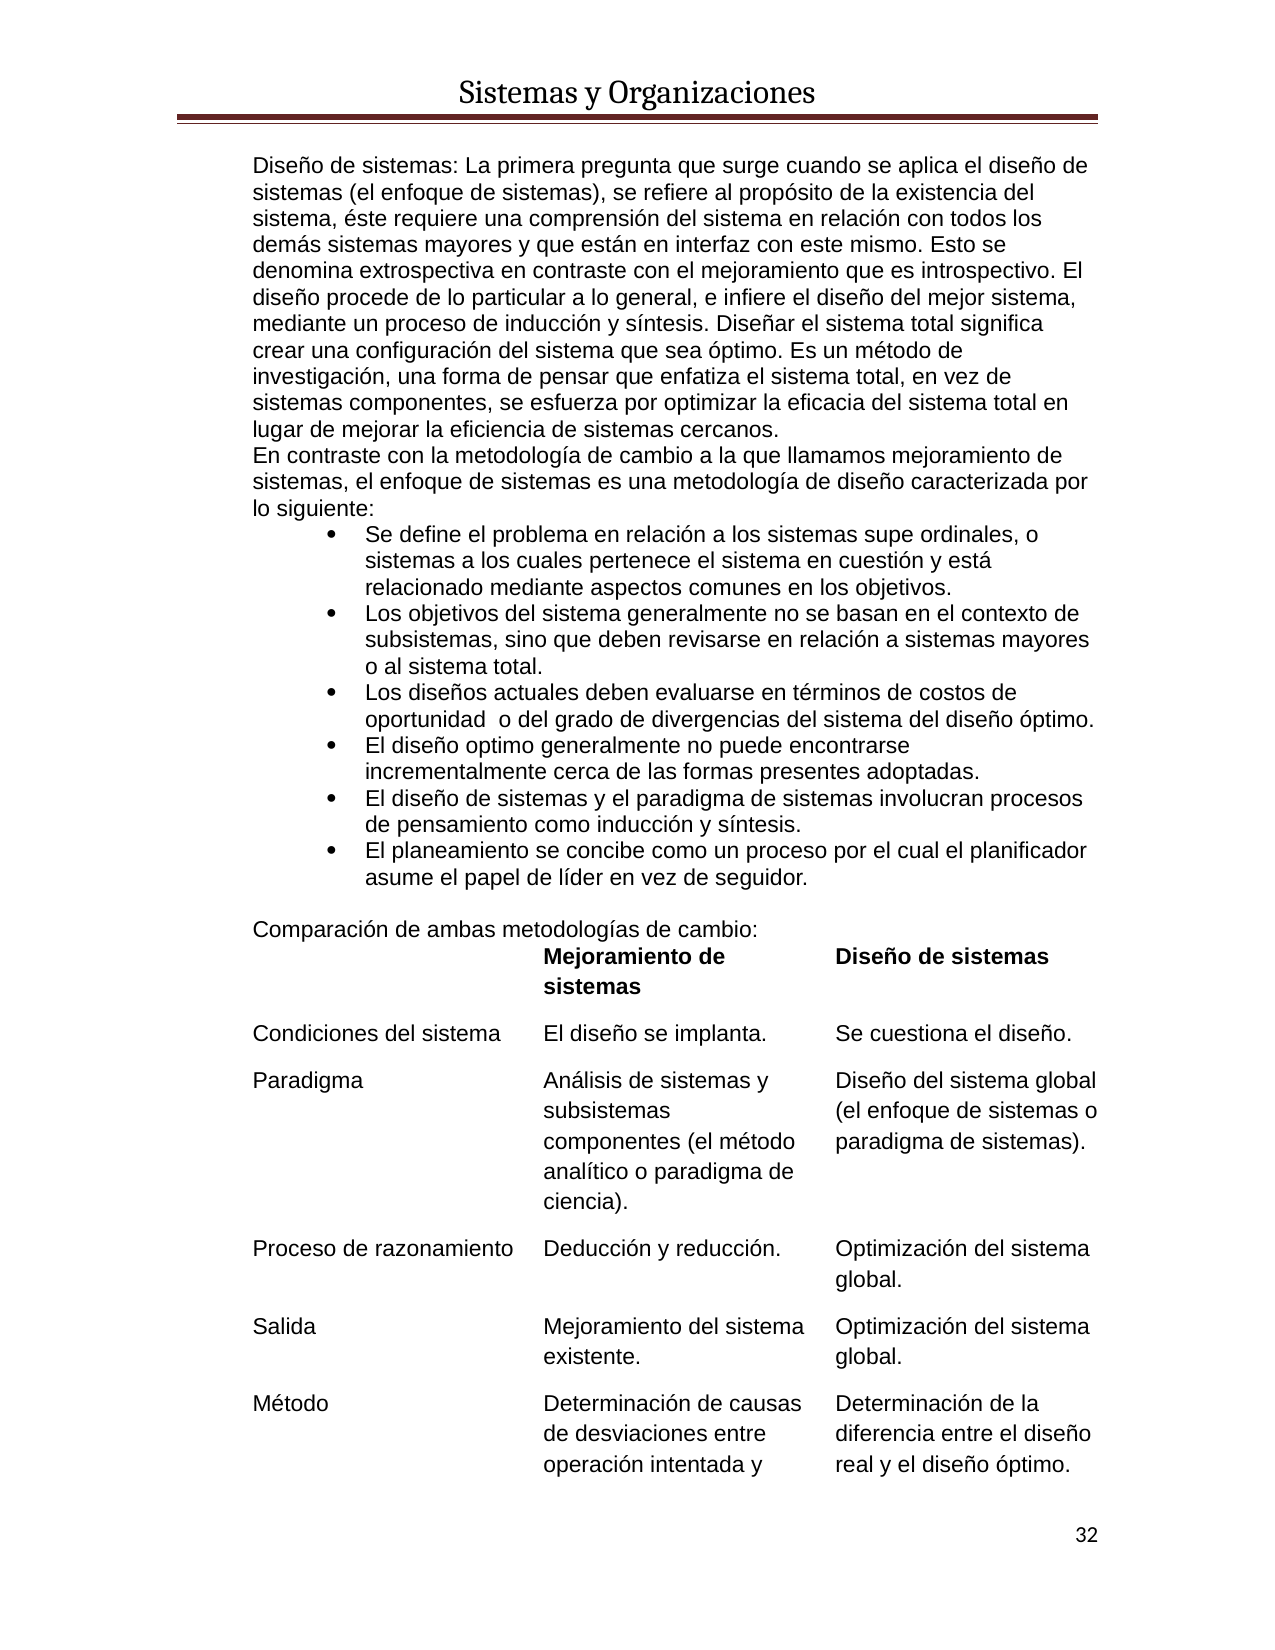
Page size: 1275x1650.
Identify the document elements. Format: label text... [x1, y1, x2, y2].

table_cell Proceso de razonamiento [241, 1235, 532, 1313]
table_header Mejoramiento de sistemas [532, 943, 824, 1020]
table_cell Determinación de causas de desviaciones entre operación intentada y [532, 1390, 824, 1498]
table_cell Determinación de la diferencia entre el diseño real y el diseño óptimo. [824, 1390, 1109, 1498]
table_cell Optimización del sistema global. [824, 1313, 1109, 1390]
table_cell Análisis de sistemas y subsistemas componentes (el método analítico o paradigma de ciencia). [532, 1067, 824, 1235]
table_header [241, 943, 532, 1020]
list Se define el problema en relación a los sistemas supe ordinales, o sistemas a los cuales pertenece el sistema en cuestión y está relacionado mediante aspectos comunes en los objetivos. [327, 521, 1098, 600]
list El diseño de sistemas y el paradigma de sistemas involucran procesos de pensamiento como inducción y síntesis. [327, 784, 1098, 837]
table_cell Condiciones del sistema [241, 1020, 532, 1067]
table_header Diseño de sistemas [824, 943, 1109, 1020]
list Comparación de ambas metodologías de cambio: [252, 916, 1098, 943]
list En contraste con la metodología de cambio a la que llamamos mejoramiento de sistemas, el enfoque de sistemas es una metodología de diseño caracterizada por lo siguiente: [252, 442, 1098, 521]
table_cell Se cuestiona el diseño. [824, 1020, 1109, 1067]
table_cell Salida [241, 1313, 532, 1390]
list El diseño optimo generalmente no puede encontrarse incrementalmente cerca de las formas presentes adoptadas. [327, 732, 1098, 784]
list Diseño de sistemas: La primera pregunta que surge cuando se aplica el diseño de sistemas (el enfoque de sistemas), se refiere al propósito de la existencia del sistema, éste requiere una comprensión del sistema en relación con todos los demás sistemas mayores y que están en interfaz con este mismo. Esto se denomina extrospectiva en contraste con el mejoramiento que es introspectivo. El diseño procede de lo particular a lo general, e infiere el diseño del mejor sistema, mediante un proceso de inducción y síntesis. Diseñar el sistema total significa crear una configuración del sistema que sea óptimo. Es un método de investigación, una forma de pensar que enfatiza el sistema total, en vez de sistemas componentes, se esfuerza por optimizar la eficacia del sistema total en lugar de mejorar la eficiencia de sistemas cercanos. [252, 152, 1098, 442]
table_cell Diseño del sistema global (el enfoque de sistemas o paradigma de sistemas). [824, 1067, 1109, 1235]
table_cell Optimización del sistema global. [824, 1235, 1109, 1313]
table_cell Mejoramiento del sistema existente. [532, 1313, 824, 1390]
table_cell Método [241, 1390, 532, 1498]
table_cell Paradigma [241, 1067, 532, 1235]
table_cell El diseño se implanta. [532, 1020, 824, 1067]
list Los diseños actuales deben evaluarse en términos de costos de oportunidad o del grado de divergencias del sistema del diseño óptimo. [327, 679, 1098, 732]
list El planeamiento se concibe como un proceso por el cual el planificador asume el papel de líder en vez de seguidor. [327, 837, 1098, 890]
table_cell Deducción y reducción. [532, 1235, 824, 1313]
list Los objetivos del sistema generalmente no se basan en el contexto de subsistemas, sino que deben revisarse en relación a sistemas mayores o al sistema total. [327, 600, 1098, 679]
